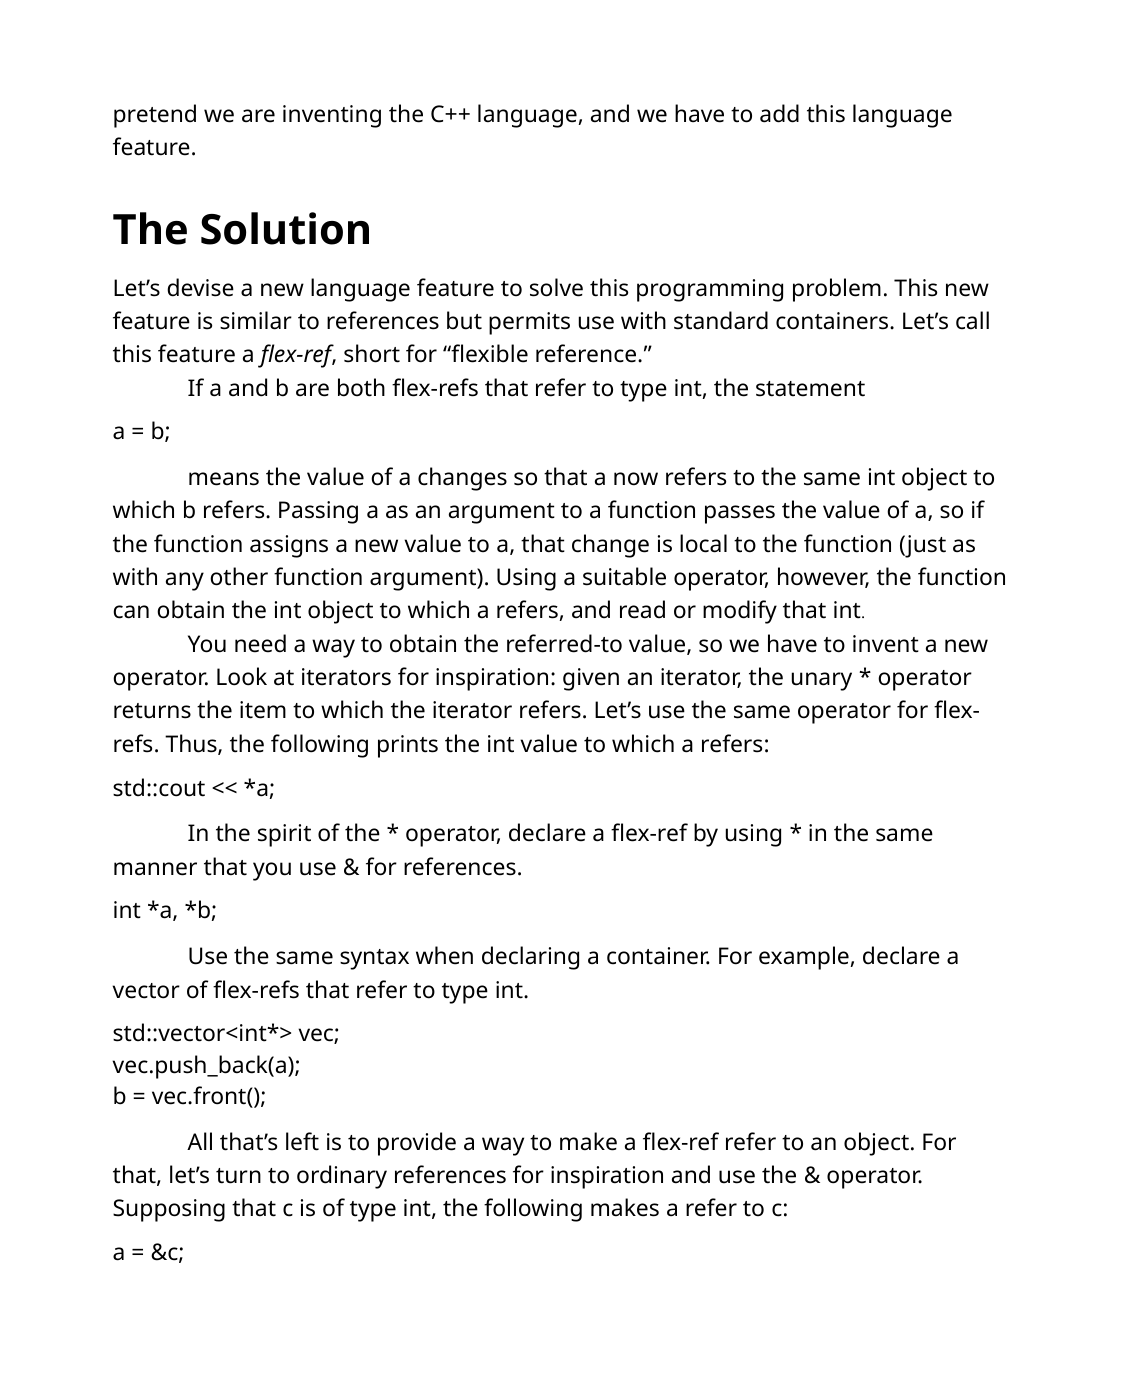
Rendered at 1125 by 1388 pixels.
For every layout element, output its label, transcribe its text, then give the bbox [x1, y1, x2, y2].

text std::cout << *a; [112, 771, 1012, 803]
text If a and b are both flex-refs that refer to type int, the statement [112, 369, 1012, 403]
text Let’s devise a new language feature to solve this programming problem. This new feature is similar to references but permits use with standard containers. Let’s call this feature a flex-ref, short for “flexible reference.” [112, 269, 1012, 369]
text std::vector<int*> vec; [112, 1017, 1012, 1048]
text pretend we are inventing the C++ language, and we have to add this language feature. [112, 96, 1012, 163]
text You need a way to obtain the referred-to value, so we have to invent a new operator. Look at iterators for inspiration: given an iterator, the unary * operator returns the item to which the iterator refers. Let’s use the same operator for flex-refs. Thus, the following prints the int value to which a refers: [112, 626, 1012, 759]
subtitle The Solution [112, 200, 1012, 257]
text a = &c; [112, 1236, 1012, 1267]
text All that’s left is to provide a way to make a flex-ref refer to an object. For that, let’s turn to ordinary references for inspiration and use the & operator. Supposing that c is of type int, the following makes a refer to c: [112, 1123, 1012, 1223]
text Use the same syntax when declaring a container. For example, declare a vector of flex-refs that refer to type int. [112, 938, 1012, 1005]
text vec.push_back(a); [112, 1048, 1012, 1080]
text b = vec.front(); [112, 1080, 1012, 1111]
text a = b; [112, 415, 1012, 446]
text In the spirit of the * operator, declare a flex-ref by using * in the same manner that you use & for references. [112, 815, 1012, 882]
text means the value of a changes so that a now refers to the same int object to which b refers. Passing a as an argument to a function passes the value of a, so if the function assigns a new value to a, that change is local to the function (just as with any other function argument). Using a suitable operator, however, the function can obtain the int object to which a refers, and read or modify that int. [112, 459, 1012, 626]
text int *a, *b; [112, 894, 1012, 926]
